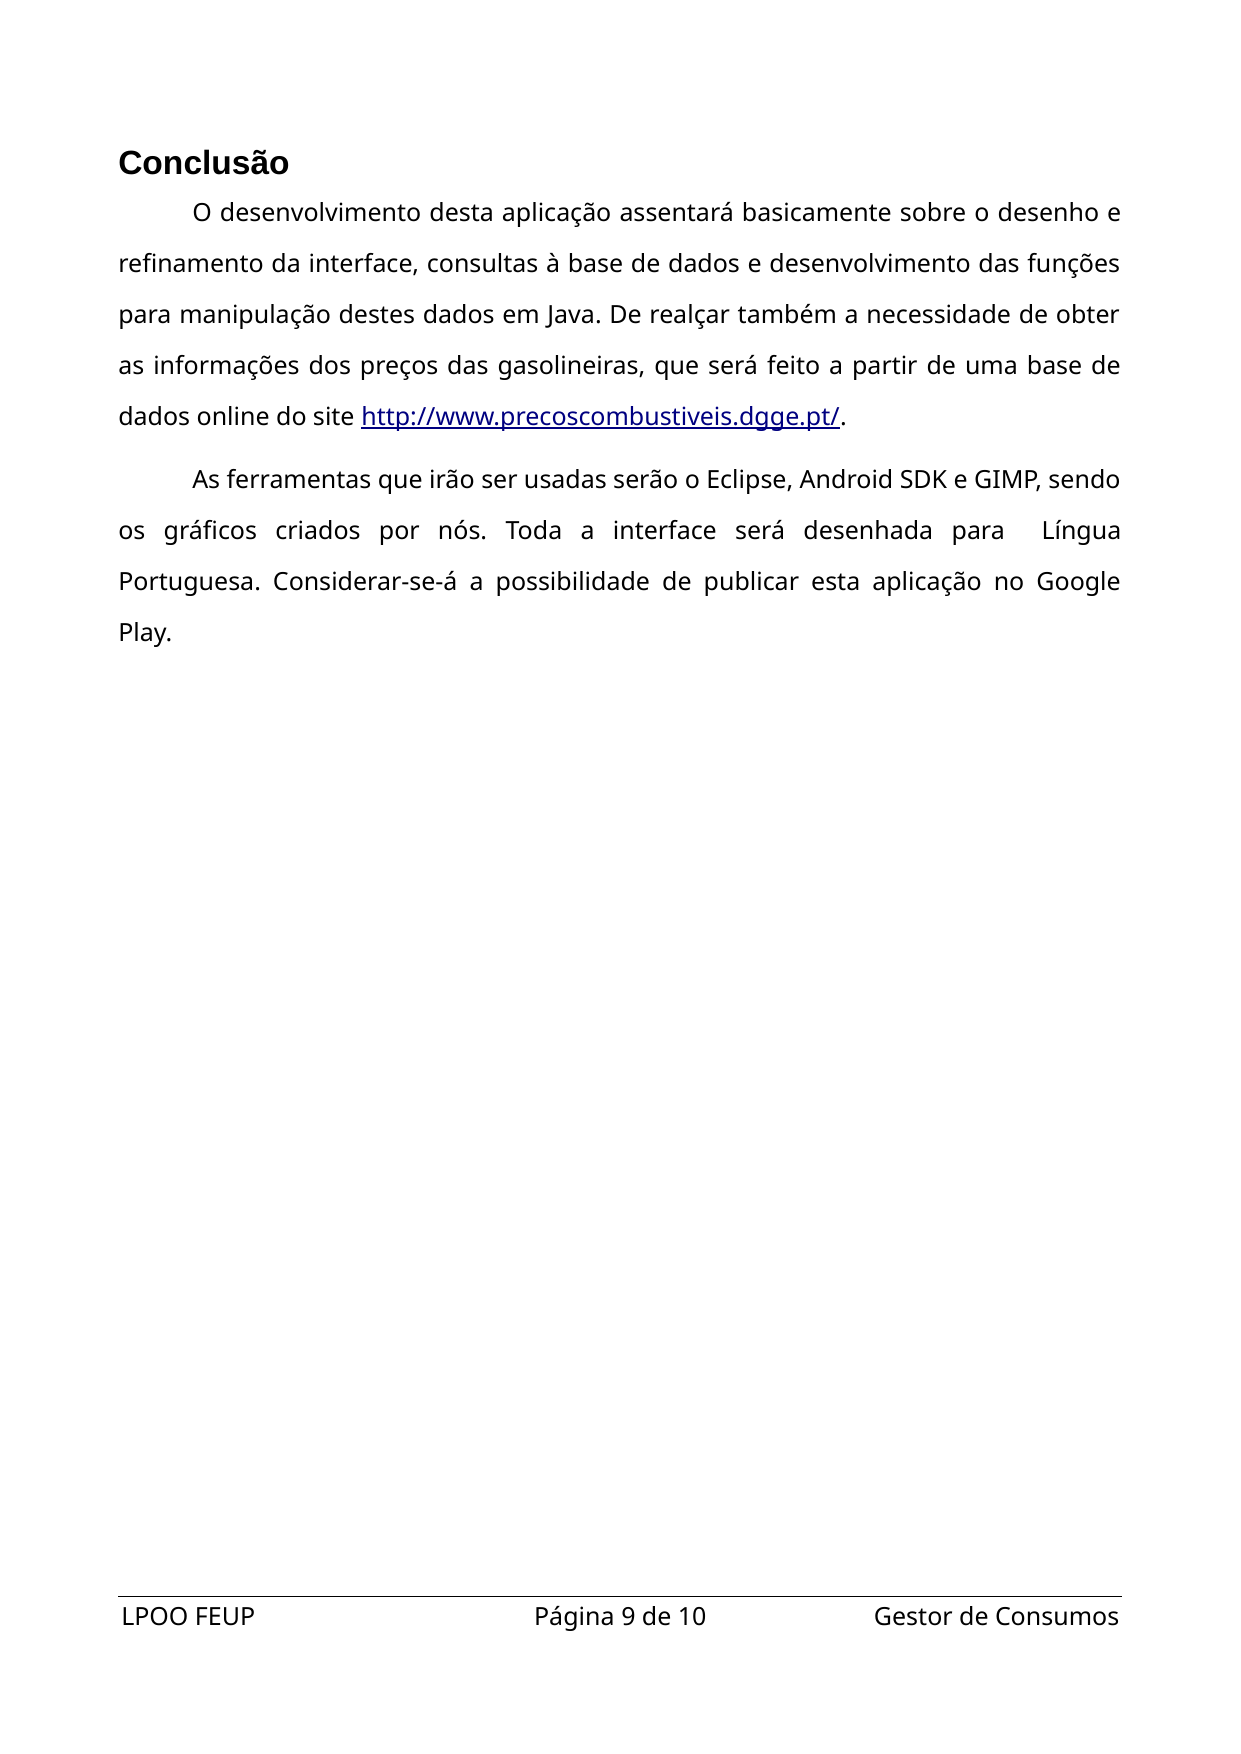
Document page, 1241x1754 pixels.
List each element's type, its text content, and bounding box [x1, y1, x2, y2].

text As ferramentas que irão ser usadas serão o Eclipse, Android SDK e GIMP, sendo os gráficos criados por nós. Toda a interface será desenhada para Língua Portuguesa. Considerar-se-á a possibilidade de publicar esta aplicação no Google Play. [118, 462, 1122, 649]
subtitle Conclusão [118, 143, 1122, 182]
text O desenvolvimento desta aplicação assentará basicamente sobre o desenho e refinamento da interface, consultas à base de dados e desenvolvimento das funções para manipulação destes dados em Java. De realçar também a necessidade de obter as informações dos preços das gasolineiras, que será feito a partir de uma base de dados online do site http://www.precoscombustiveis.dgge.pt/. [118, 194, 1122, 432]
